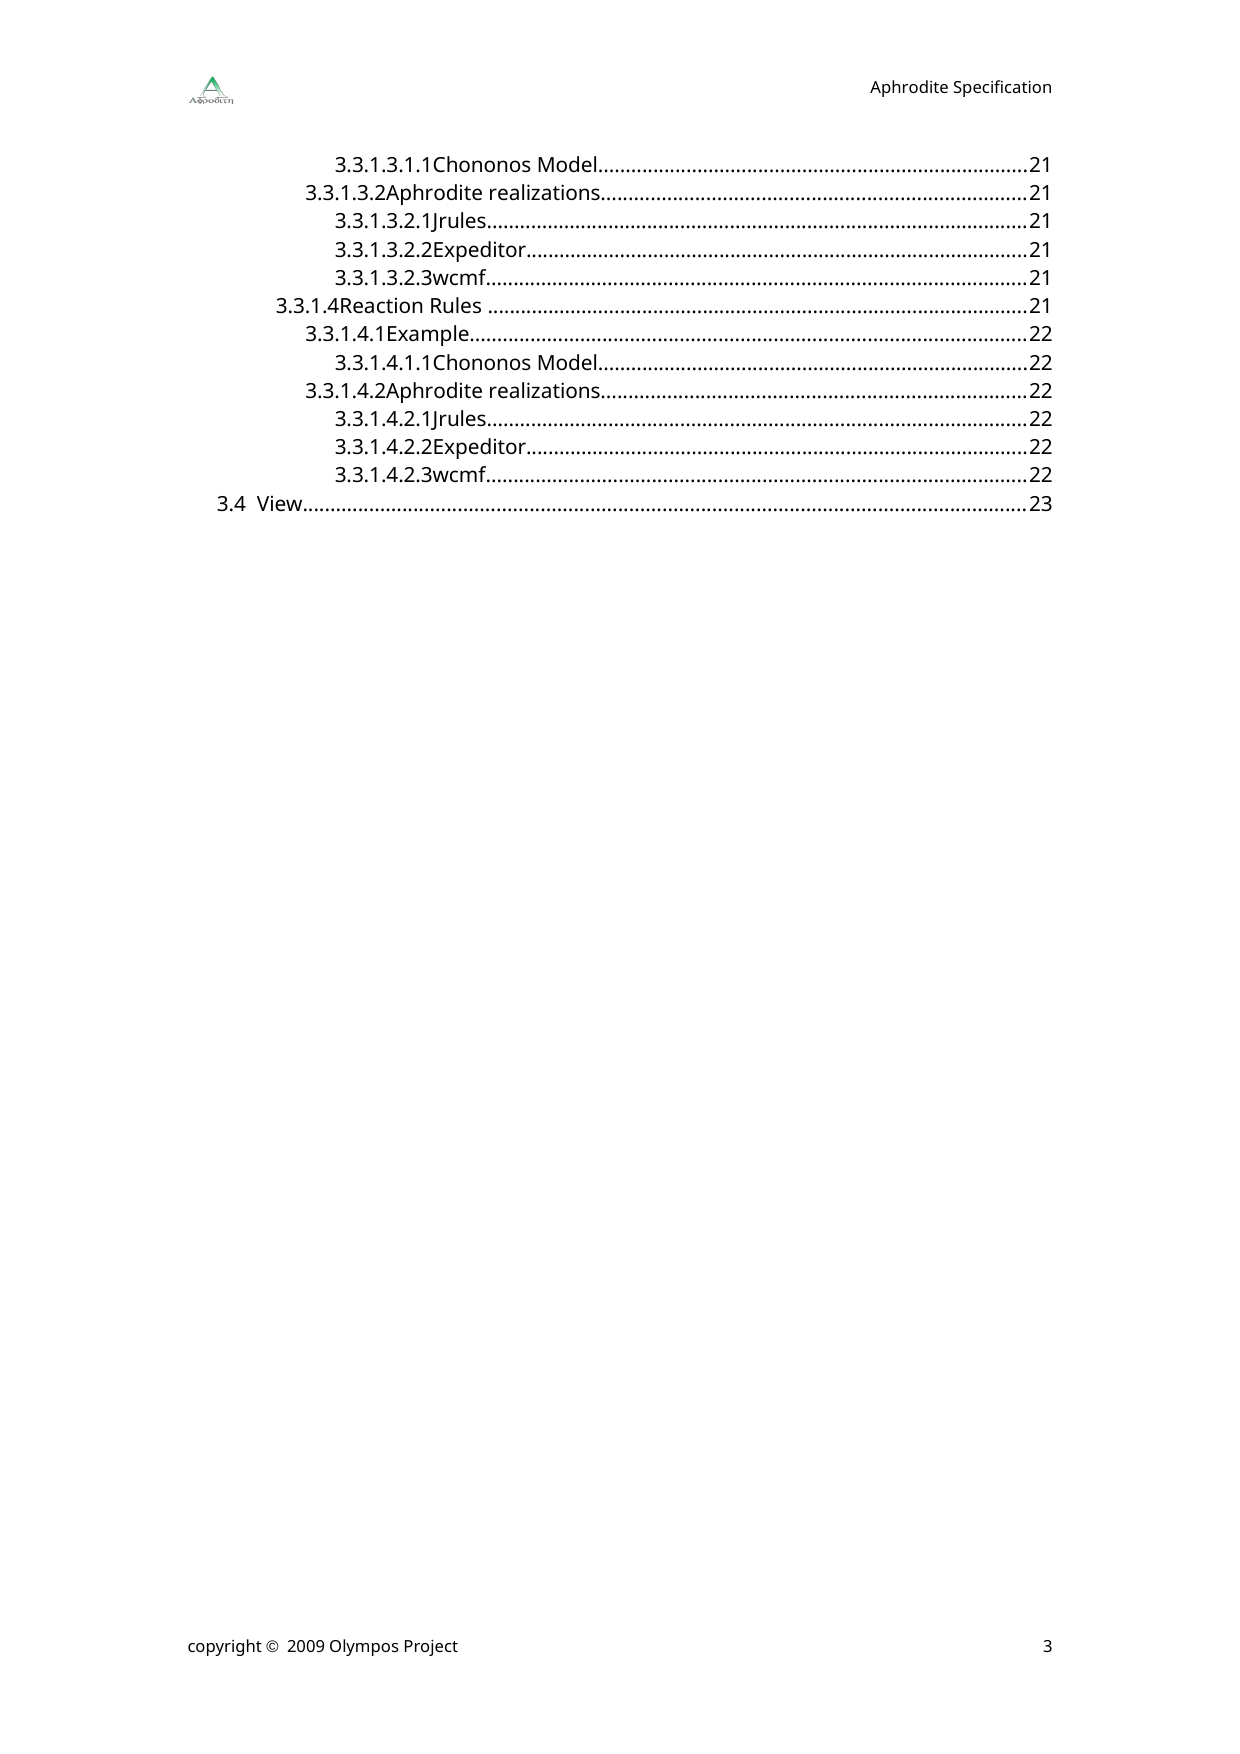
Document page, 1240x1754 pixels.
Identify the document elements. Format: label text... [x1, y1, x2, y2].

picture [188, 76, 235, 105]
text 3.3.1.4.2.1Jrules 22 [334, 404, 1052, 432]
text 3.3.1.3.2Aphrodite realizations 21 [305, 178, 1052, 206]
text 3.3.1.3.2.2Expeditor 21 [334, 235, 1052, 263]
text 3.4 View 23 [217, 489, 1052, 517]
text 3.3.1.4.2Aphrodite realizations 22 [305, 376, 1052, 404]
text 3.3.1.4.1Example 22 [305, 319, 1052, 348]
text 3.3.1.4.2.3wcmf 22 [334, 461, 1052, 489]
text 3.3.1.4Reaction Rules 21 [276, 291, 1052, 319]
text 3.3.1.3.2.1Jrules 21 [334, 206, 1052, 235]
text 3.3.1.3.2.3wcmf 21 [334, 263, 1052, 291]
text 3.3.1.3.1.1Chononos Model 21 [334, 150, 1052, 178]
text 3.3.1.4.2.2Expeditor 22 [334, 432, 1052, 461]
text 3.3.1.4.1.1Chononos Model 22 [334, 348, 1052, 376]
